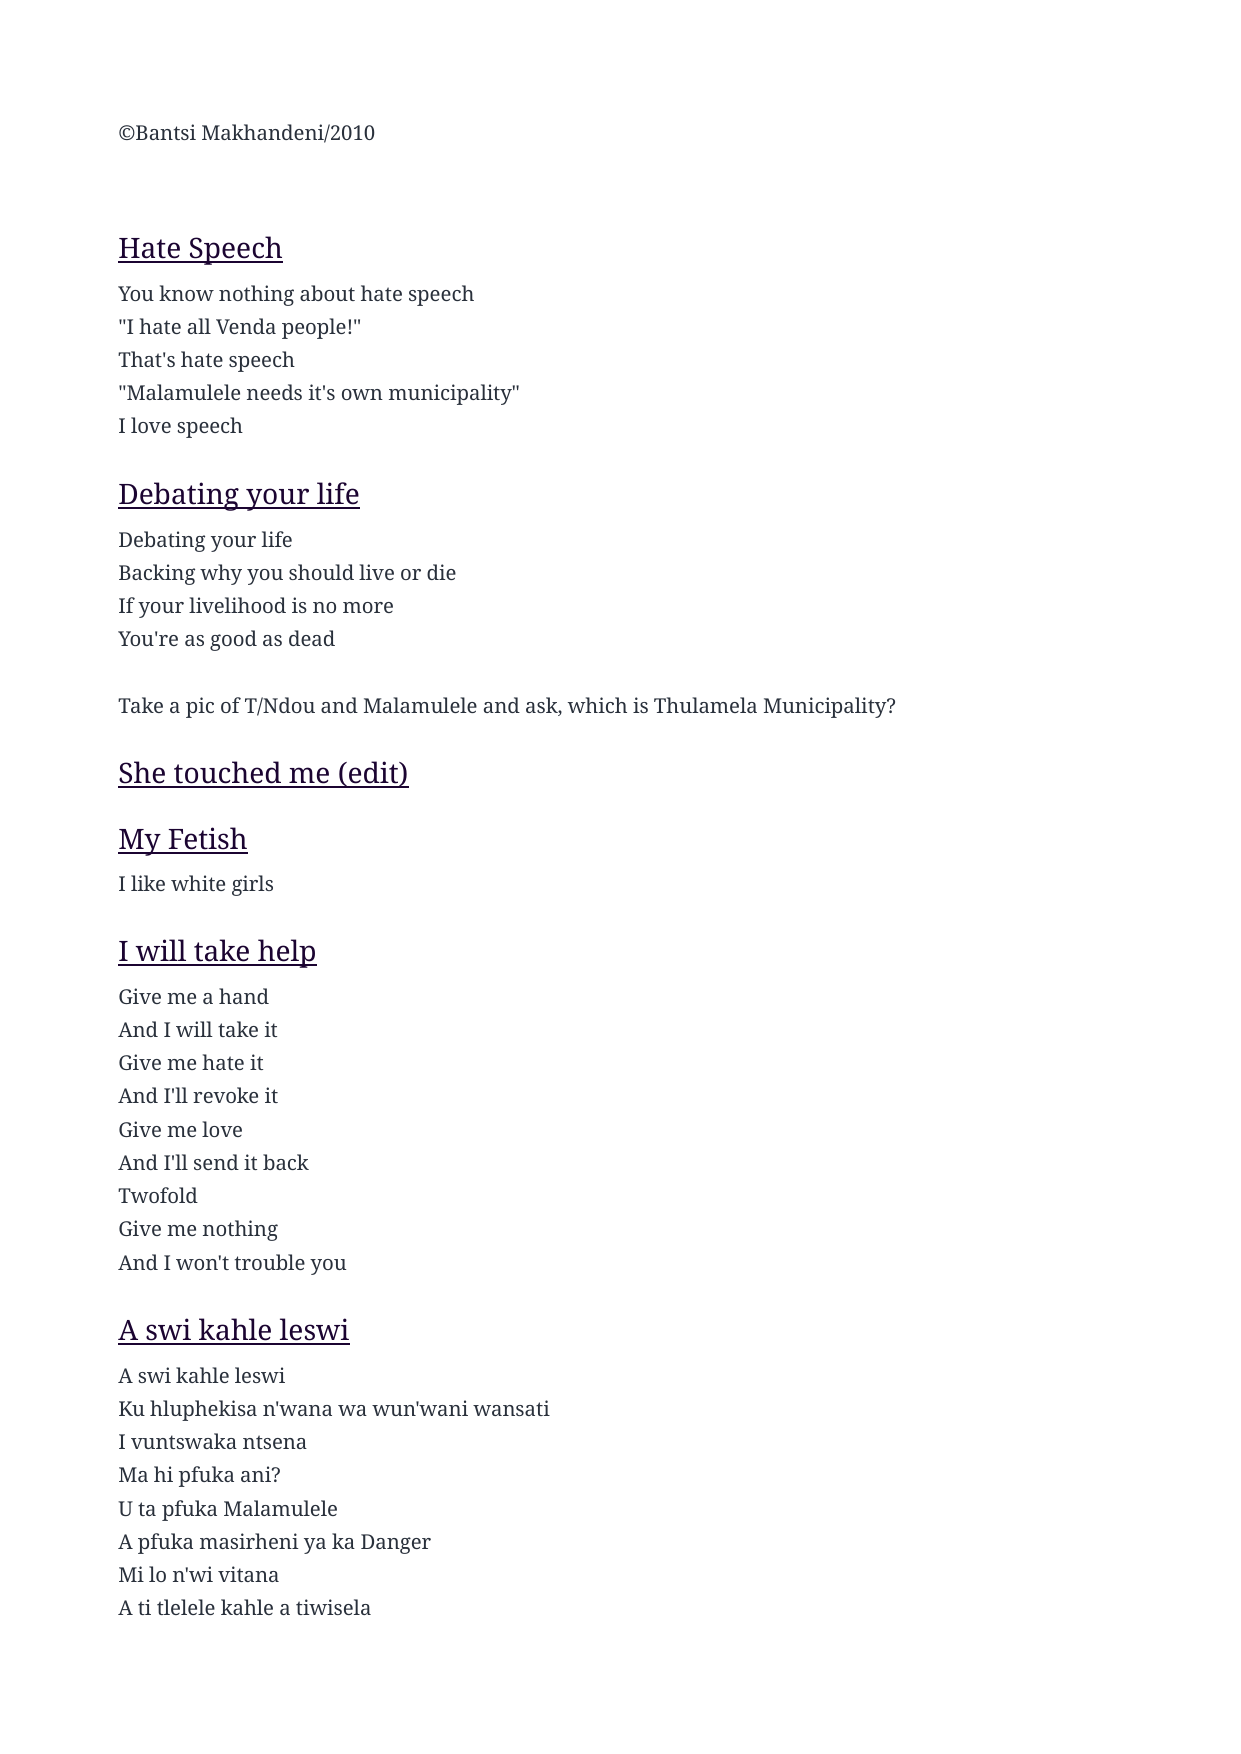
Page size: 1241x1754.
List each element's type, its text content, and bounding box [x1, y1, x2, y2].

subtitle Hate Speech [118, 228, 1122, 267]
subtitle A swi kahle leswi [118, 1311, 1122, 1349]
text I like white girls [118, 870, 1122, 898]
text Debating your life Backing why you should live or die If your livelihood is no more You're as good as dead Take a pic of T/Ndou and Malamulele and ask, which is Thulamela Municipality? [118, 525, 1122, 719]
text A swi kahle leswi Ku hluphekisa n'wana wa wun'wani wansati I vuntswaka ntsena Ma hi pfuka ani? U ta pfuka Malamulele A pfuka masirheni ya ka Danger Mi lo n'wi vitana A ti tlelele kahle a tiwisela [118, 1361, 1122, 1622]
subtitle My Fetish [118, 819, 1122, 858]
text You know nothing about hate speech "I hate all Venda people!" That's hate speech "Malamulele needs it's own municipality" I love speech [118, 279, 1122, 440]
text Give me a hand And I will take it Give me hate it And I'll revoke it Give me love And I'll send it back Twofold Give me nothing And I won't trouble you [118, 982, 1122, 1276]
subtitle Debating your life [118, 474, 1122, 513]
text ©Bantsi Makhandeni/2010 [118, 118, 1122, 146]
subtitle I will take help [118, 932, 1122, 970]
subtitle She touched me (edit) [118, 754, 1122, 792]
